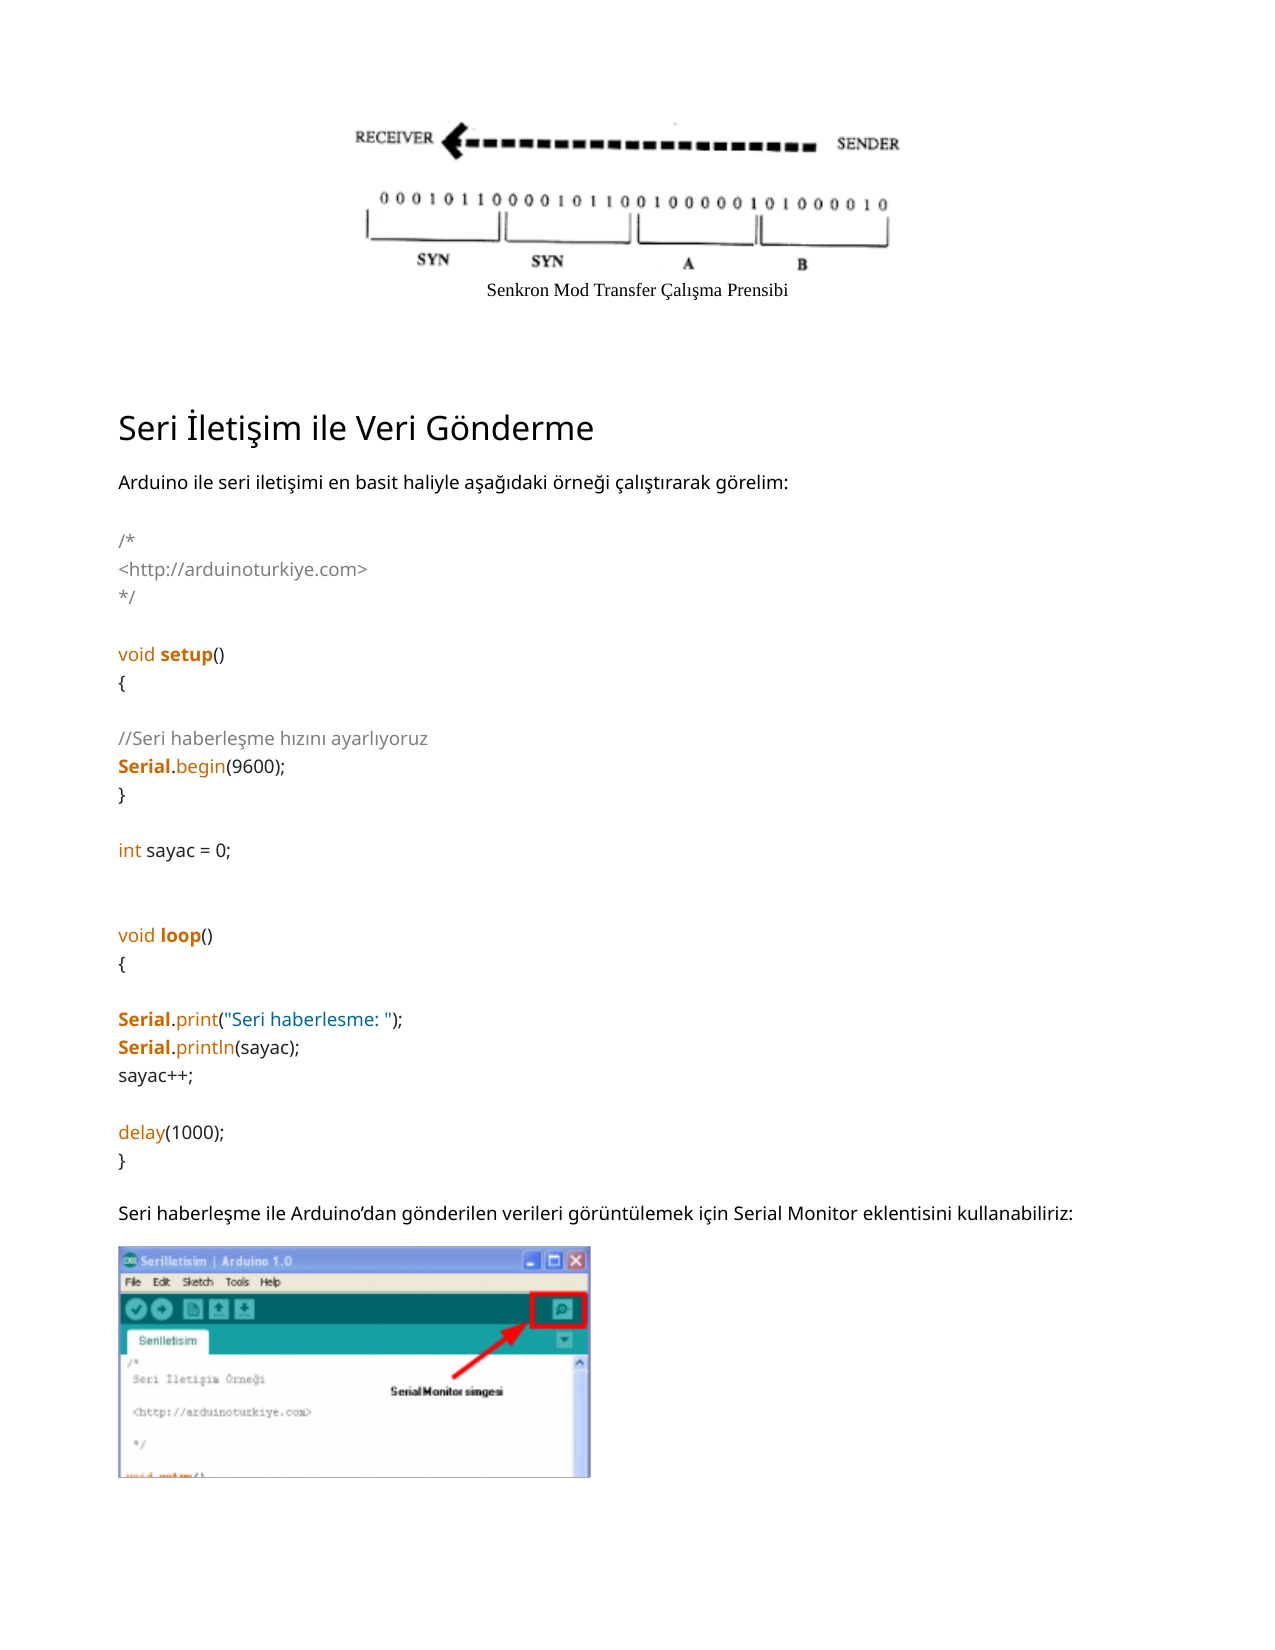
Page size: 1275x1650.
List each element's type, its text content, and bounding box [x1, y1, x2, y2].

text Serial.print("Seri haberlesme: "); [118, 1004, 1157, 1032]
picture [325, 118, 951, 279]
table_header [118, 118, 325, 279]
text { [118, 666, 1157, 694]
text */ [118, 582, 1157, 610]
text Seri haberleşme ile Arduino’dan gönderilen verileri görüntülemek için Serial Monitor eklentisini kullanabiliriz: [118, 1201, 1157, 1226]
text Arduino ile seri iletişimi en basit haliyle aşağıdaki örneği çalıştırarak görelim: [118, 463, 1157, 494]
subtitle Seri İletişim ile Veri Gönderme [118, 405, 1157, 451]
text Serial.begin(9600); [118, 751, 1157, 779]
table_cell Senkron Mod Transfer Çalışma Prensibi [118, 279, 1157, 301]
text sayac++; [118, 1060, 1157, 1088]
text } [118, 1144, 1157, 1173]
text void loop() [118, 919, 1157, 948]
text } [118, 779, 1157, 807]
text int sayac = 0; [118, 835, 1157, 863]
text Serial.println(sayac); [118, 1032, 1157, 1060]
text /* [118, 526, 1157, 554]
table_header [951, 118, 1157, 279]
text void setup() [118, 638, 1157, 666]
text delay(1000); [118, 1116, 1157, 1144]
text <http://arduinoturkiye.com> [118, 554, 1157, 582]
text { [118, 948, 1157, 976]
text //Seri haberleşme hızını ayarlıyoruz [118, 723, 1157, 751]
picture [119, 1247, 590, 1477]
